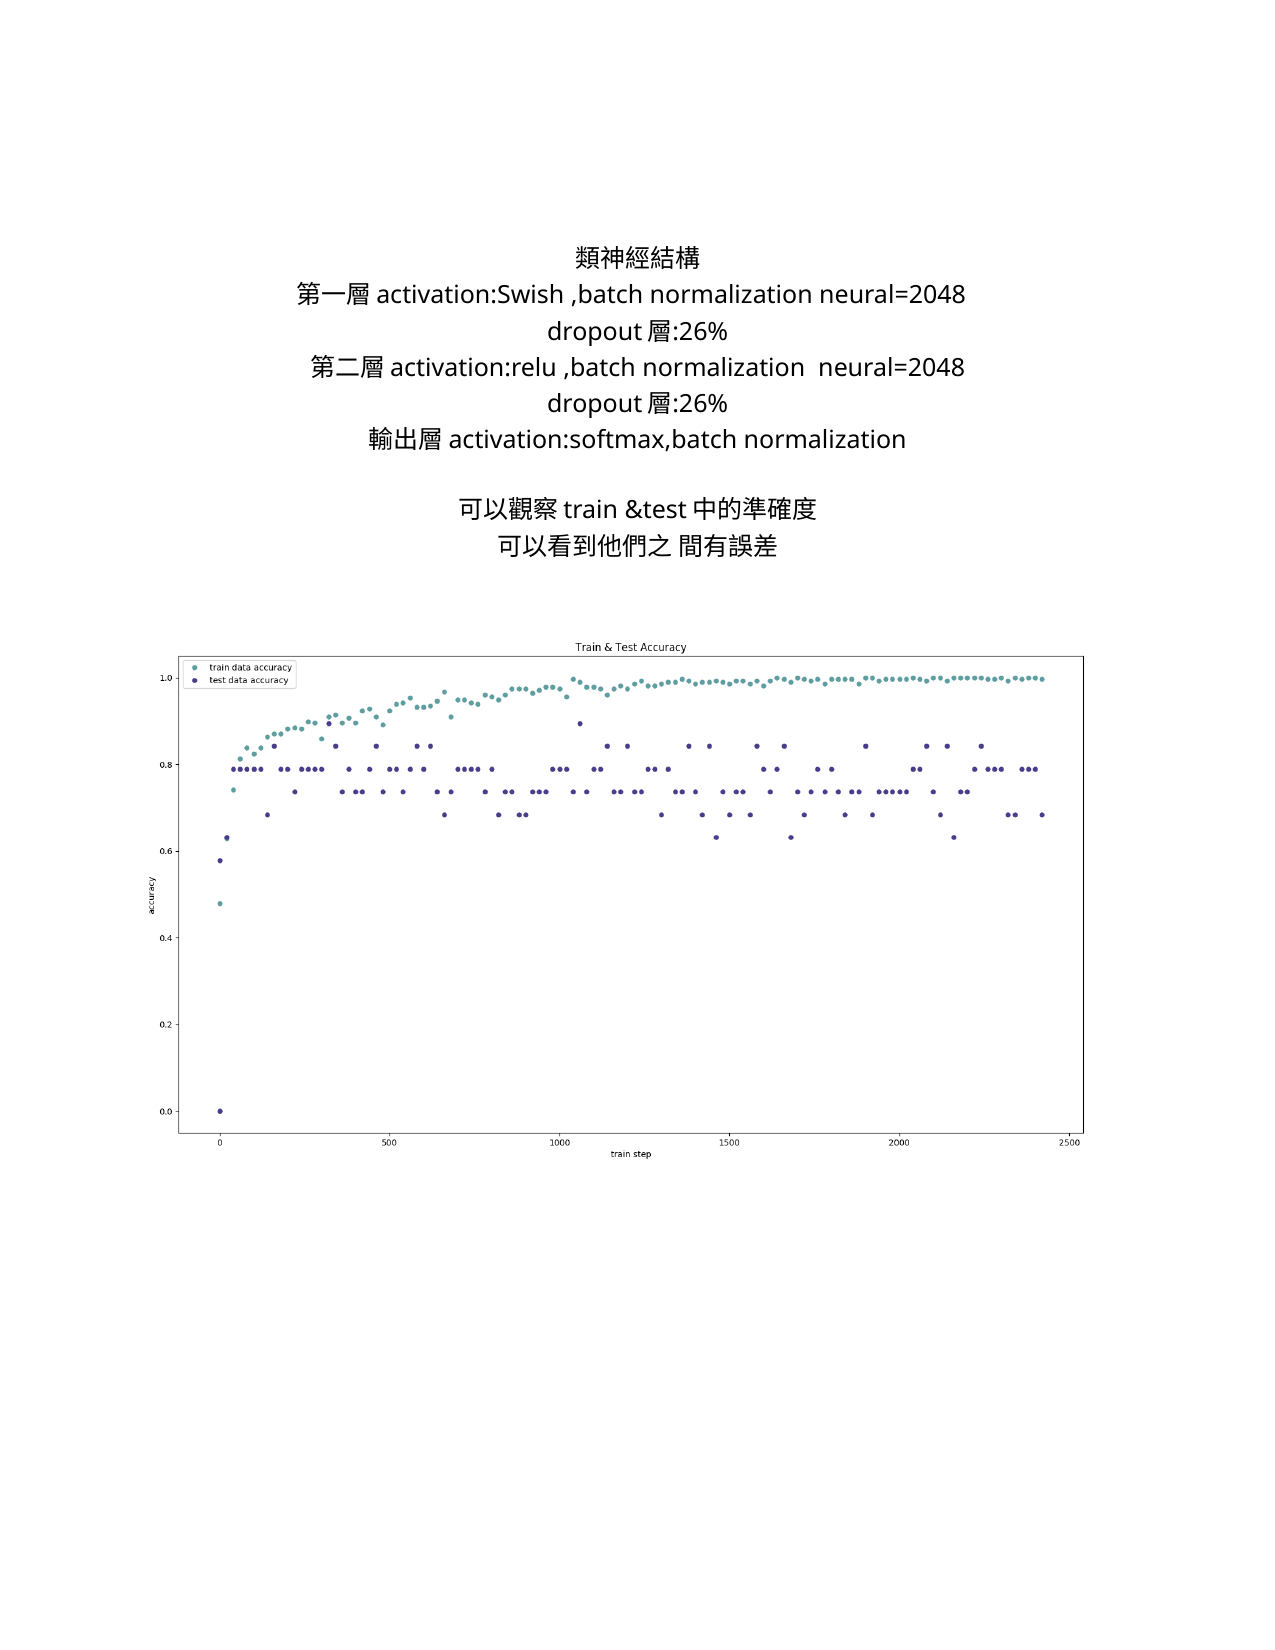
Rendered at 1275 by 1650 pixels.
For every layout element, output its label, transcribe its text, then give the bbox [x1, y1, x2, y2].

text dropout層:26% [118, 311, 1157, 347]
text 類神經結構 [118, 238, 1157, 275]
text dropout層:26% [118, 383, 1157, 420]
picture [118, 630, 1157, 1197]
text 第二層activation:relu ,batch normalization neural=2048 [118, 347, 1157, 383]
text 可以看到他們之 間有誤差 [118, 526, 1157, 562]
text 可以觀察train &test中的準確度 [118, 490, 1157, 526]
text 第一層activation:Swish ,batch normalization neural=2048 [118, 275, 1157, 311]
text 輸出層activation:softmax,batch normalization [118, 420, 1157, 456]
